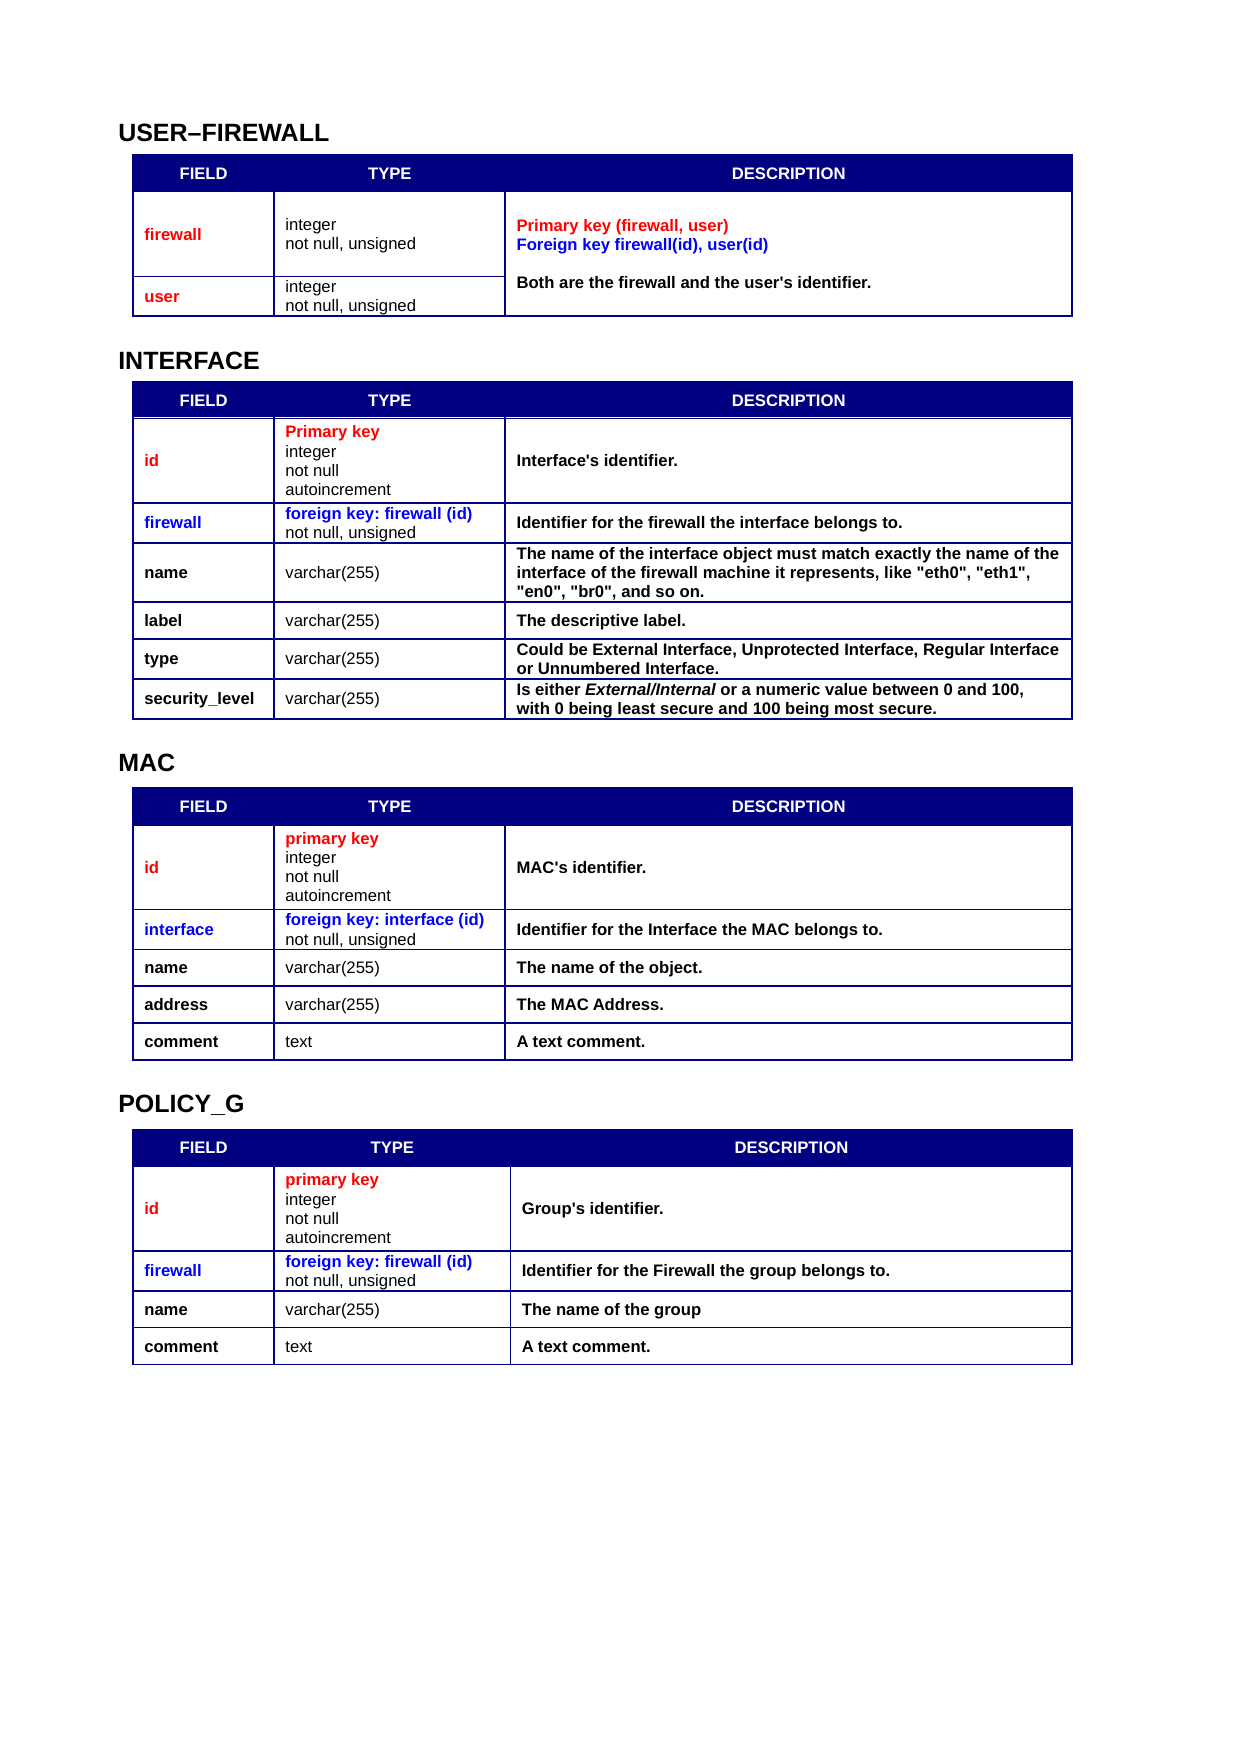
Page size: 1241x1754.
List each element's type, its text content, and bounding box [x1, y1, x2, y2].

table_header TYPE [275, 1130, 510, 1165]
text INTERFACE [118, 346, 1122, 374]
table_cell foreign key: firewall (id) not null, unsigned [275, 504, 504, 542]
table_cell varchar(255) [275, 640, 504, 678]
table_cell firewall [134, 504, 273, 542]
table_cell The name of the interface object must match exactly the name of the interface of the firewall machine it represents, like "eth0", "eth1", "en0", "br0", and so on. [506, 544, 1071, 601]
table_cell id [134, 1167, 273, 1250]
table_cell interface [134, 910, 273, 948]
table_cell Interface's identifier. [506, 419, 1071, 502]
table_header DESCRIPTION [511, 1130, 1071, 1165]
table_cell Group's identifier. [511, 1167, 1071, 1250]
table_cell firewall [134, 1252, 273, 1290]
table_cell text [275, 1024, 504, 1059]
table_header TYPE [275, 382, 504, 417]
table_cell id [134, 826, 273, 909]
text MAC [118, 748, 1122, 777]
table_cell MAC's identifier. [506, 826, 1071, 909]
table_cell Primary key (firewall, user) Foreign key firewall(id), user(id) Both are the firewall and the user's identifier. [506, 192, 1071, 315]
table_cell The MAC Address. [506, 987, 1071, 1022]
table_cell Primary key integer not null autoincrement [275, 419, 504, 502]
table_cell label [134, 603, 273, 638]
table_header TYPE [275, 789, 504, 824]
table_cell comment [134, 1024, 273, 1059]
table_cell varchar(255) [275, 544, 504, 601]
table_cell comment [134, 1328, 273, 1364]
table_header FIELD [134, 789, 273, 824]
table_cell A text comment. [506, 1024, 1071, 1059]
table_cell primary key integer not null autoincrement [275, 1167, 510, 1250]
table_cell name [134, 950, 273, 985]
table_header FIELD [134, 156, 273, 191]
table_header TYPE [275, 156, 504, 191]
table_cell type [134, 640, 273, 678]
table_header DESCRIPTION [506, 156, 1071, 191]
table_cell integer not null, unsigned [275, 192, 504, 276]
text USER–FIREWALL [118, 118, 1122, 147]
table_cell Identifier for the Interface the MAC belongs to. [506, 910, 1071, 948]
table_cell primary key integer not null autoincrement [275, 826, 504, 909]
table_cell varchar(255) [275, 680, 504, 718]
table_cell address [134, 987, 273, 1022]
table_cell name [134, 1292, 273, 1327]
table_cell user [134, 277, 273, 315]
table_header DESCRIPTION [506, 789, 1071, 824]
table_cell Identifier for the Firewall the group belongs to. [511, 1252, 1071, 1290]
table_cell Identifier for the firewall the interface belongs to. [506, 504, 1071, 542]
table_cell foreign key: interface (id) not null, unsigned [275, 910, 504, 948]
table_cell The descriptive label. [506, 603, 1071, 638]
table_cell foreign key: firewall (id) not null, unsigned [275, 1252, 510, 1290]
text POLICY_G [118, 1089, 1122, 1118]
table_header DESCRIPTION [506, 382, 1071, 417]
table_cell varchar(255) [275, 987, 504, 1022]
table_header FIELD [134, 1130, 273, 1165]
table_cell A text comment. [511, 1328, 1071, 1364]
table_cell firewall [134, 192, 273, 276]
table_cell name [134, 544, 273, 601]
table_cell text [275, 1328, 510, 1364]
table_cell varchar(255) [275, 1292, 510, 1327]
table_cell integer not null, unsigned [275, 277, 504, 315]
table_cell The name of the group [511, 1292, 1071, 1327]
table_cell security_level [134, 680, 273, 718]
table_header FIELD [134, 382, 273, 417]
table_cell id [134, 419, 273, 502]
table_cell Could be External Interface, Unprotected Interface, Regular Interface or Unnumbered Interface. [506, 640, 1071, 678]
table_cell varchar(255) [275, 603, 504, 638]
table_cell varchar(255) [275, 950, 504, 985]
table_cell Is either External/Internal or a numeric value between 0 and 100, with 0 being least secure and 100 being most secure. [506, 680, 1071, 718]
table_cell The name of the object. [506, 950, 1071, 985]
